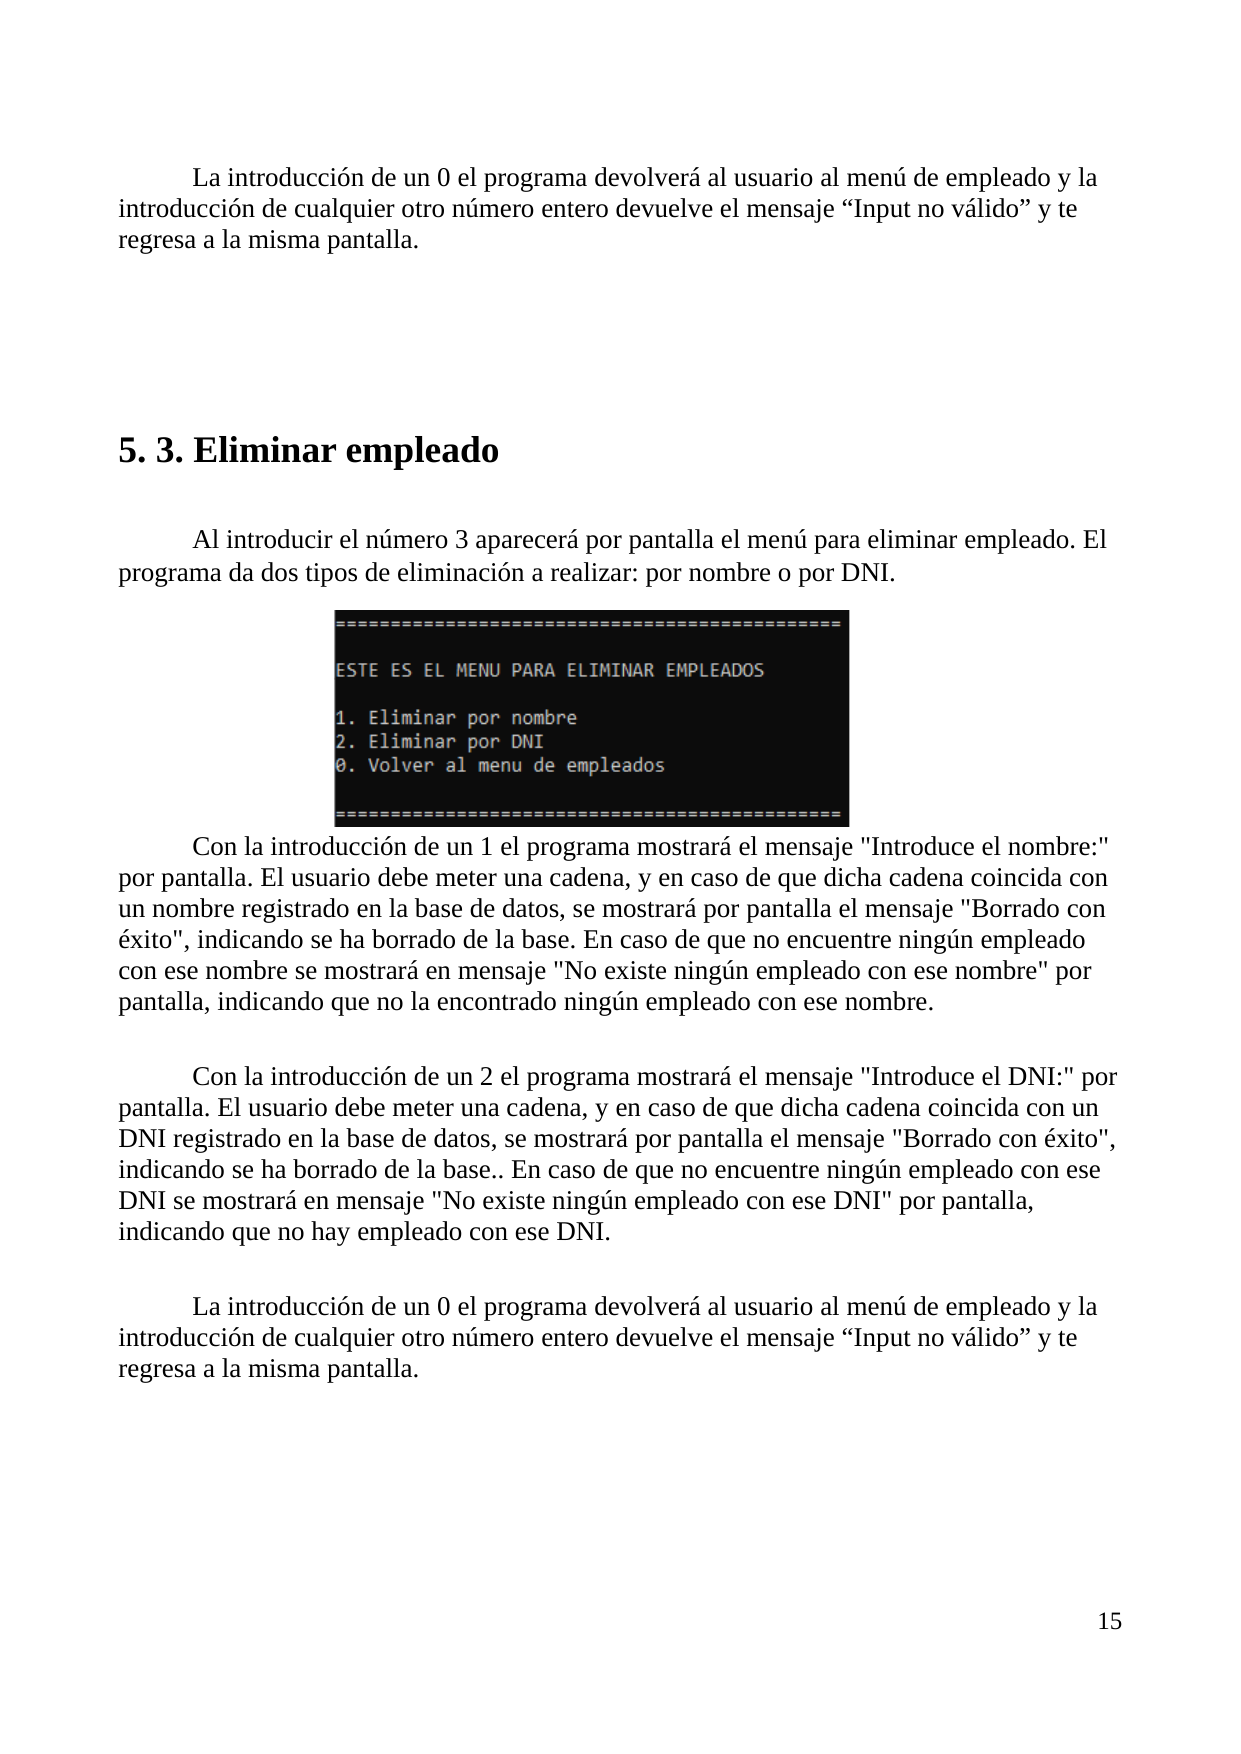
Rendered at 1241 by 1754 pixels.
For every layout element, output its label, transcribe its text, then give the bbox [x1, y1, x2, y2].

picture [334, 610, 850, 827]
text 5. 3. Eliminar empleado [118, 427, 1122, 470]
text Al introducir el número 3 aparecerá por pantalla el menú para eliminar empleado. El programa da dos tipos de eliminación a realizar: por nombre o por DNI. [118, 513, 1122, 588]
text Con la introducción de un 2 el programa mostrará el mensaje "Introduce el DNI:" por pantalla. El usuario debe meter una cadena, y en caso de que dicha cadena coincida con un DNI registrado en la base de datos, se mostrará por pantalla el mensaje "Borrado con éxito", indicando se ha borrado de la base.. En caso de que no encuentre ningún empleado con ese DNI se mostrará en mensaje "No existe ningún empleado con ese DNI" por pantalla, indicando que no hay empleado con ese DNI. [118, 1060, 1122, 1247]
text La introducción de un 0 el programa devolverá al usuario al menú de empleado y la introducción de cualquier otro número entero devuelve el mensaje “Input no válido” y te regresa a la misma pantalla. [118, 161, 1122, 255]
text La introducción de un 0 el programa devolverá al usuario al menú de empleado y la introducción de cualquier otro número entero devuelve el mensaje “Input no válido” y te regresa a la misma pantalla. [118, 1290, 1122, 1383]
text Con la introducción de un 1 el programa mostrará el mensaje "Introduce el nombre:" por pantalla. El usuario debe meter una cadena, y en caso de que dicha cadena coincida con un nombre registrado en la base de datos, se mostrará por pantalla el mensaje "Borrado con éxito", indicando se ha borrado de la base. En caso de que no encuentre ningún empleado con ese nombre se mostrará en mensaje "No existe ningún empleado con ese nombre" por pantalla, indicando que no la encontrado ningún empleado con ese nombre. [118, 830, 1122, 1017]
